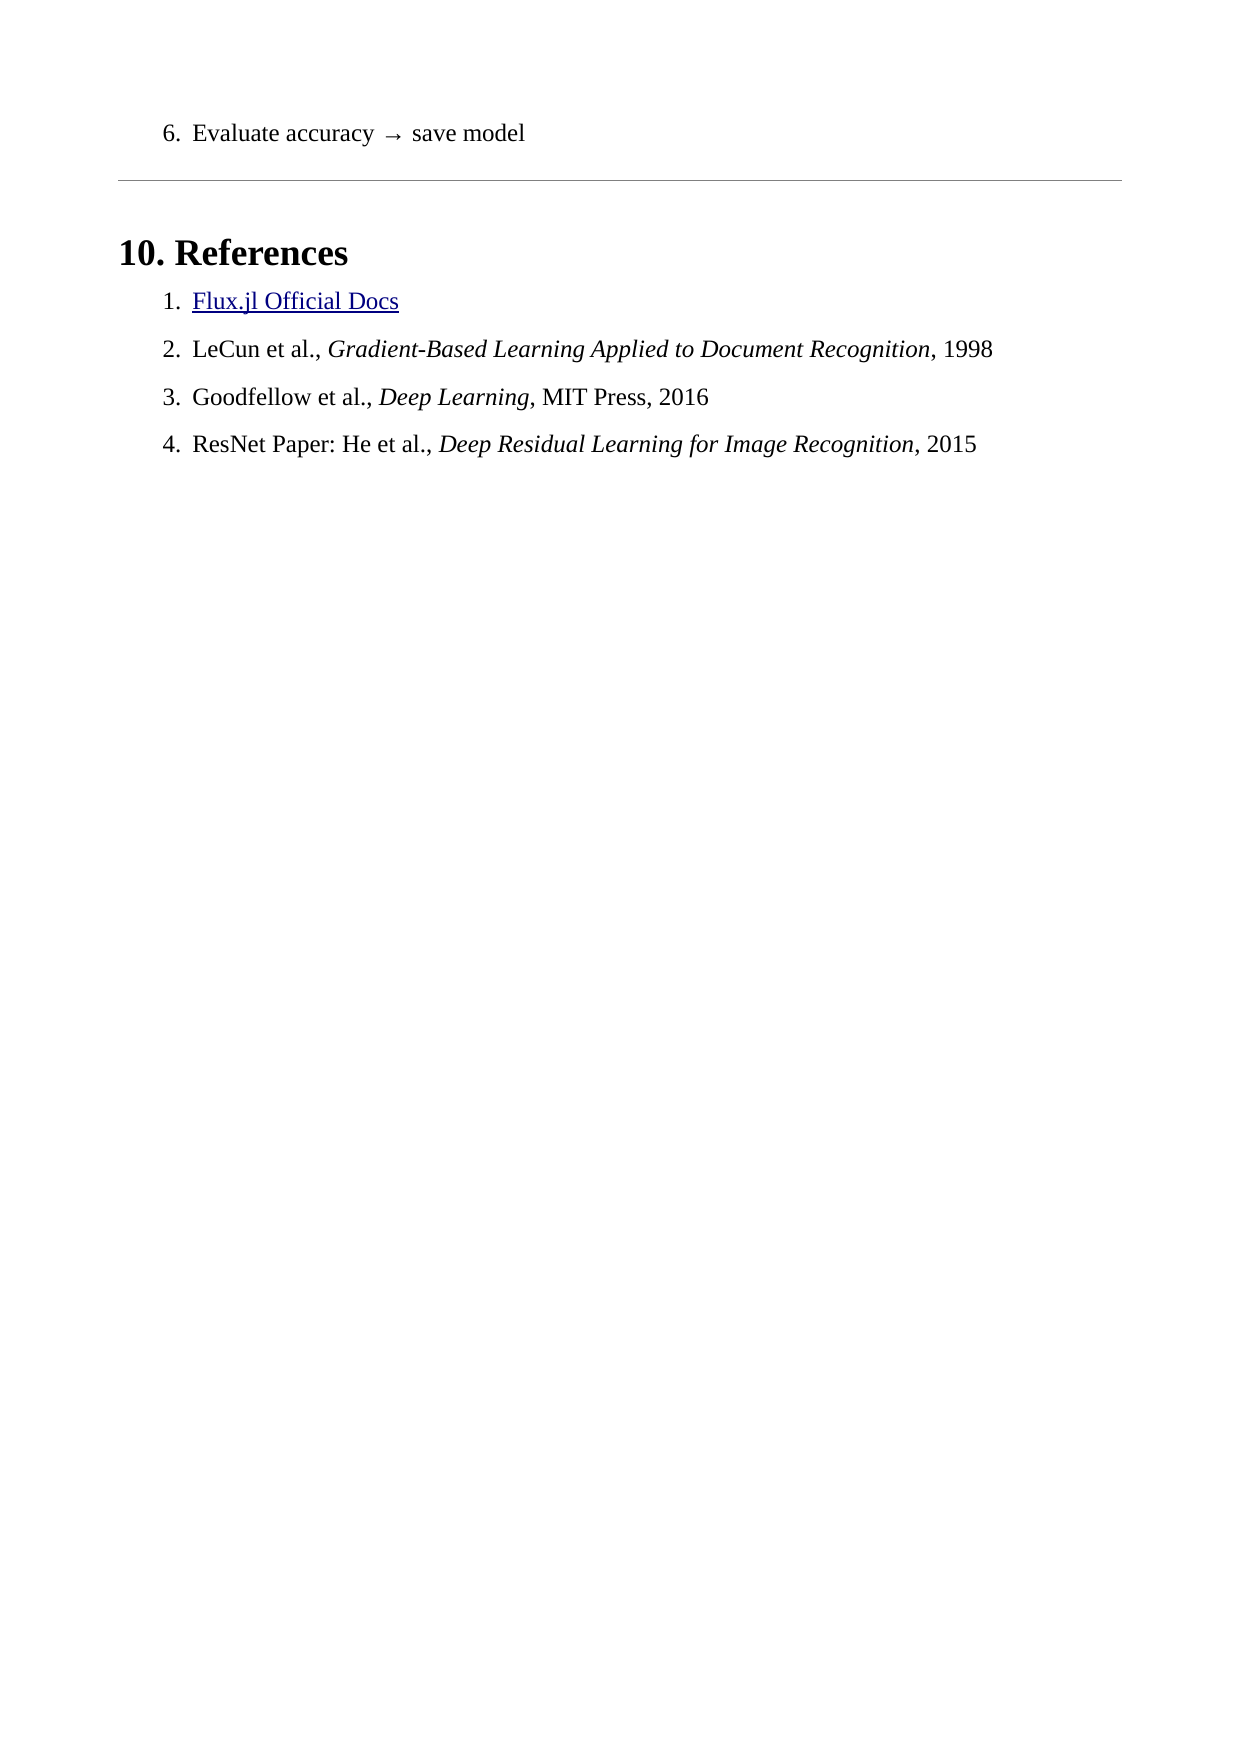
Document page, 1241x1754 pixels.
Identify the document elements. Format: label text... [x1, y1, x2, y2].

list Flux.jl Official Docs [162, 286, 1122, 315]
list Evaluate accuracy → save model [162, 118, 1122, 147]
subtitle 10. References [118, 231, 1122, 274]
list ResNet Paper: He et al., Deep Residual Learning for Image Recognition, 2015 [162, 429, 1122, 458]
list LeCun et al., Gradient-Based Learning Applied to Document Recognition, 1998 [162, 334, 1122, 363]
list Goodfellow et al., Deep Learning, MIT Press, 2016 [162, 382, 1122, 410]
